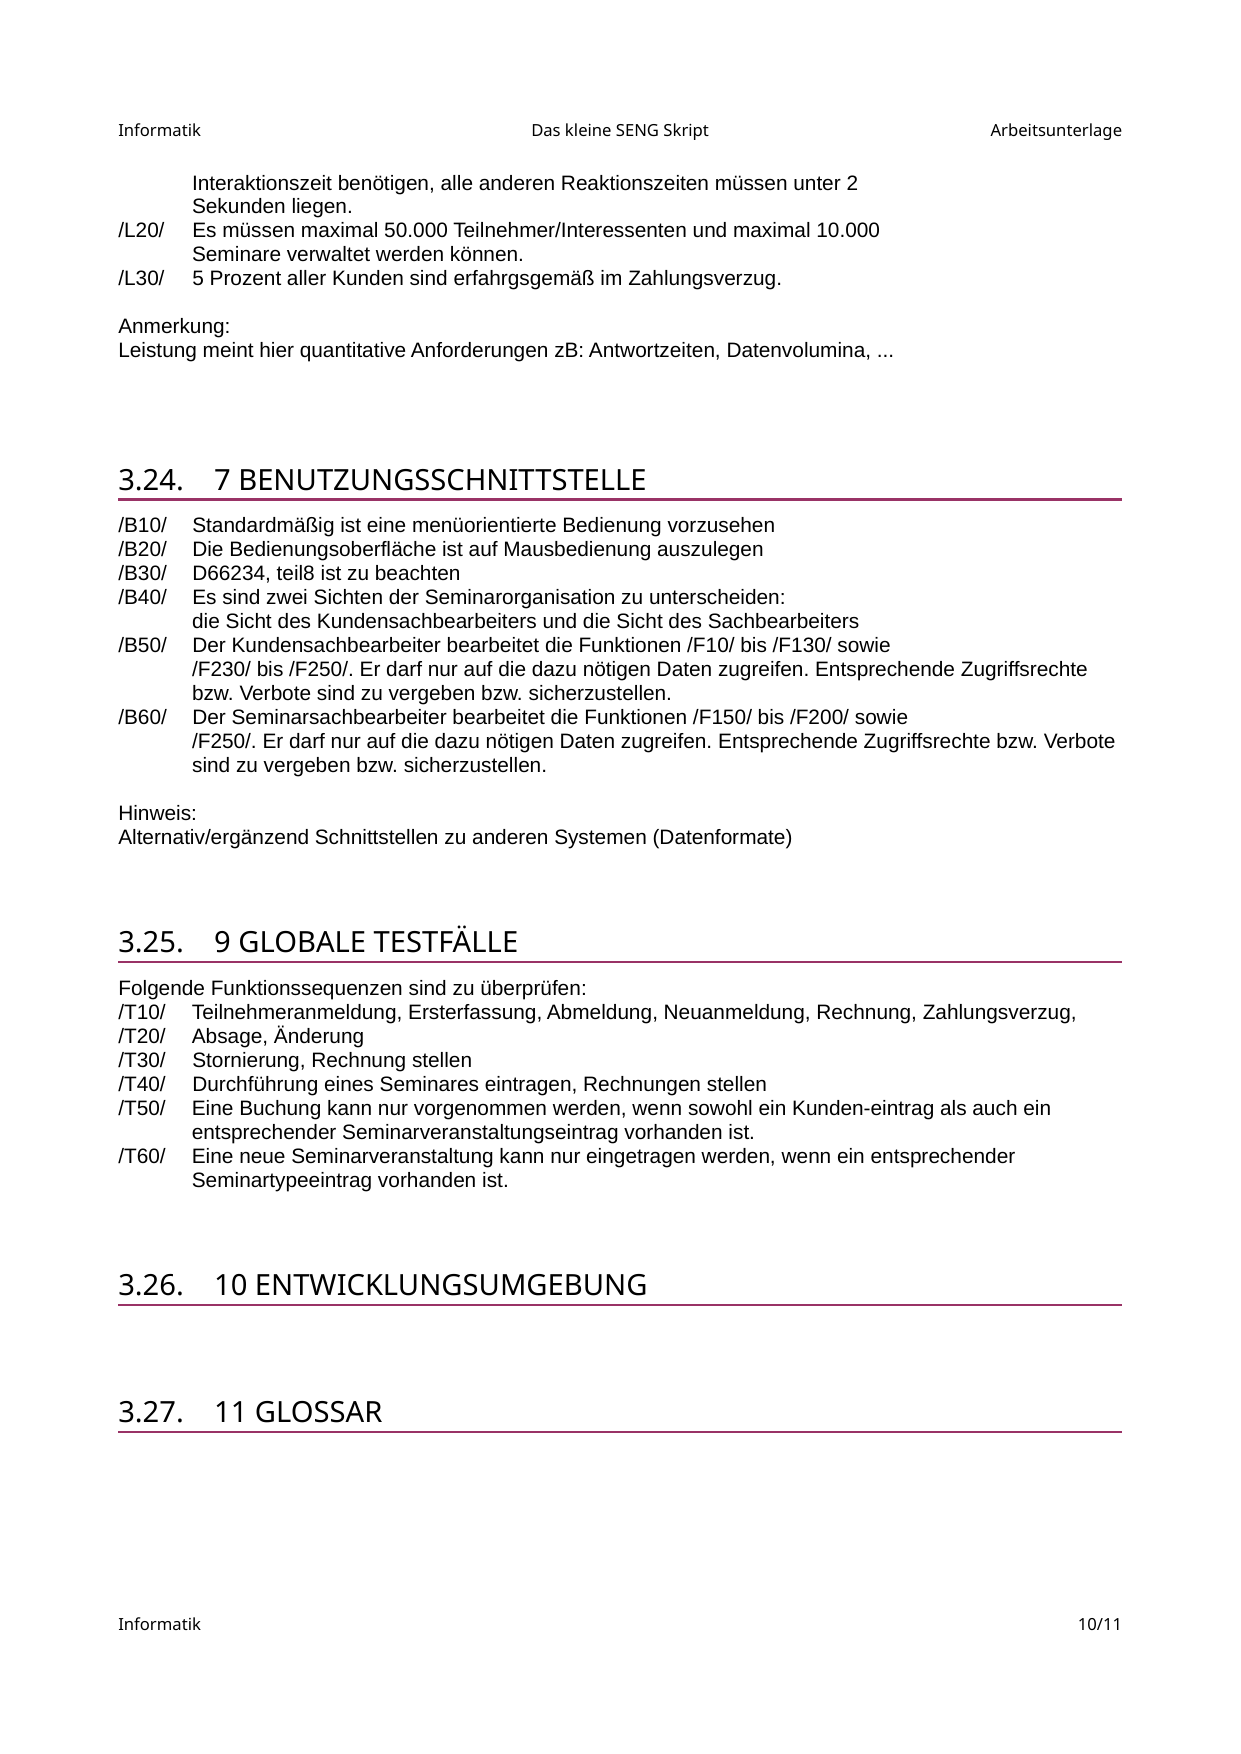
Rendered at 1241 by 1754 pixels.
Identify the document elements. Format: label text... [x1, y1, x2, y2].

text die Sicht des Kundensachbearbeiters und die Sicht des Sachbearbeiters [118, 609, 1122, 633]
subtitle 11 GLOSSAR [118, 1391, 1122, 1431]
text Seminare verwaltet werden können. [118, 242, 1122, 266]
text /T60/ Eine neue Seminarveranstaltung kann nur eingetragen werden, wenn ein entsprechender Seminartypeeintrag vorhanden ist. [118, 1143, 1122, 1191]
text /B40/ Es sind zwei Sichten der Seminarorganisation zu unterscheiden: [118, 585, 1122, 609]
text /L30/ 5 Prozent aller Kunden sind erfahrgsgemäß im Zahlungsverzug. [118, 266, 1122, 290]
text Sekunden liegen. [118, 194, 1122, 218]
text /T10/ Teilnehmeranmeldung, Ersterfassung, Abmeldung, Neuanmeldung, Rechnung, Zahlungsverzug, [118, 1000, 1122, 1024]
subtitle 10 ENTWICKLUNGSUMGEBUNG [118, 1264, 1122, 1304]
text Leistung meint hier quantitative Anforderungen zB: Antwortzeiten, Datenvolumina, ... [118, 338, 1122, 362]
text /T50/ Eine Buchung kann nur vorgenommen werden, wenn sowohl ein Kunden-eintrag als auch ein entsprechender Seminarveranstaltungseintrag vorhanden ist. [118, 1096, 1122, 1143]
text /L20/ Es müssen maximal 50.000 Teilnehmer/Interessenten und maximal 10.000 [118, 218, 1122, 242]
text /F250/. Er darf nur auf die dazu nötigen Daten zugreifen. Entsprechende Zugriffsrechte bzw. Verbote sind zu vergeben bzw. sicherzustellen. [192, 729, 1122, 777]
text /B60/ Der Seminarsachbearbeiter bearbeitet die Funktionen /F150/ bis /F200/ sowie [118, 705, 1122, 729]
text Anmerkung: [118, 314, 1122, 338]
text /T30/ Stornierung, Rechnung stellen [118, 1048, 1122, 1072]
text /B30/ D66234, teil8 ist zu beachten [118, 561, 1122, 585]
text /T40/ Durchführung eines Seminares eintragen, Rechnungen stellen [118, 1072, 1122, 1096]
text /T20/ Absage, Änderung [118, 1024, 1122, 1048]
text /B50/ Der Kundensachbearbeiter bearbeitet die Funktionen /F10/ bis /F130/ sowie [118, 633, 1122, 657]
subtitle 9 GLOBALE TESTFÄLLE [118, 921, 1122, 961]
text Folgende Funktionssequenzen sind zu überprüfen: [118, 976, 1122, 1000]
text Alternativ/ergänzend Schnittstellen zu anderen Systemen (Datenformate) [118, 824, 1122, 848]
text Interaktionszeit benötigen, alle anderen Reaktionszeiten müssen unter 2 [118, 170, 1122, 194]
subtitle 7 BENUTZUNGSSCHNITTSTELLE [118, 459, 1122, 498]
text Hinweis: [118, 801, 1122, 824]
text /B20/ Die Bedienungsoberfläche ist auf Mausbedienung auszulegen [118, 537, 1122, 561]
text /F230/ bis /F250/. Er darf nur auf die dazu nötigen Daten zugreifen. Entsprechende Zugriffsrechte bzw. Verbote sind zu vergeben bzw. sicherzustellen. [192, 657, 1122, 705]
text /B10/ Standardmäßig ist eine menüorientierte Bedienung vorzusehen [118, 513, 1122, 537]
